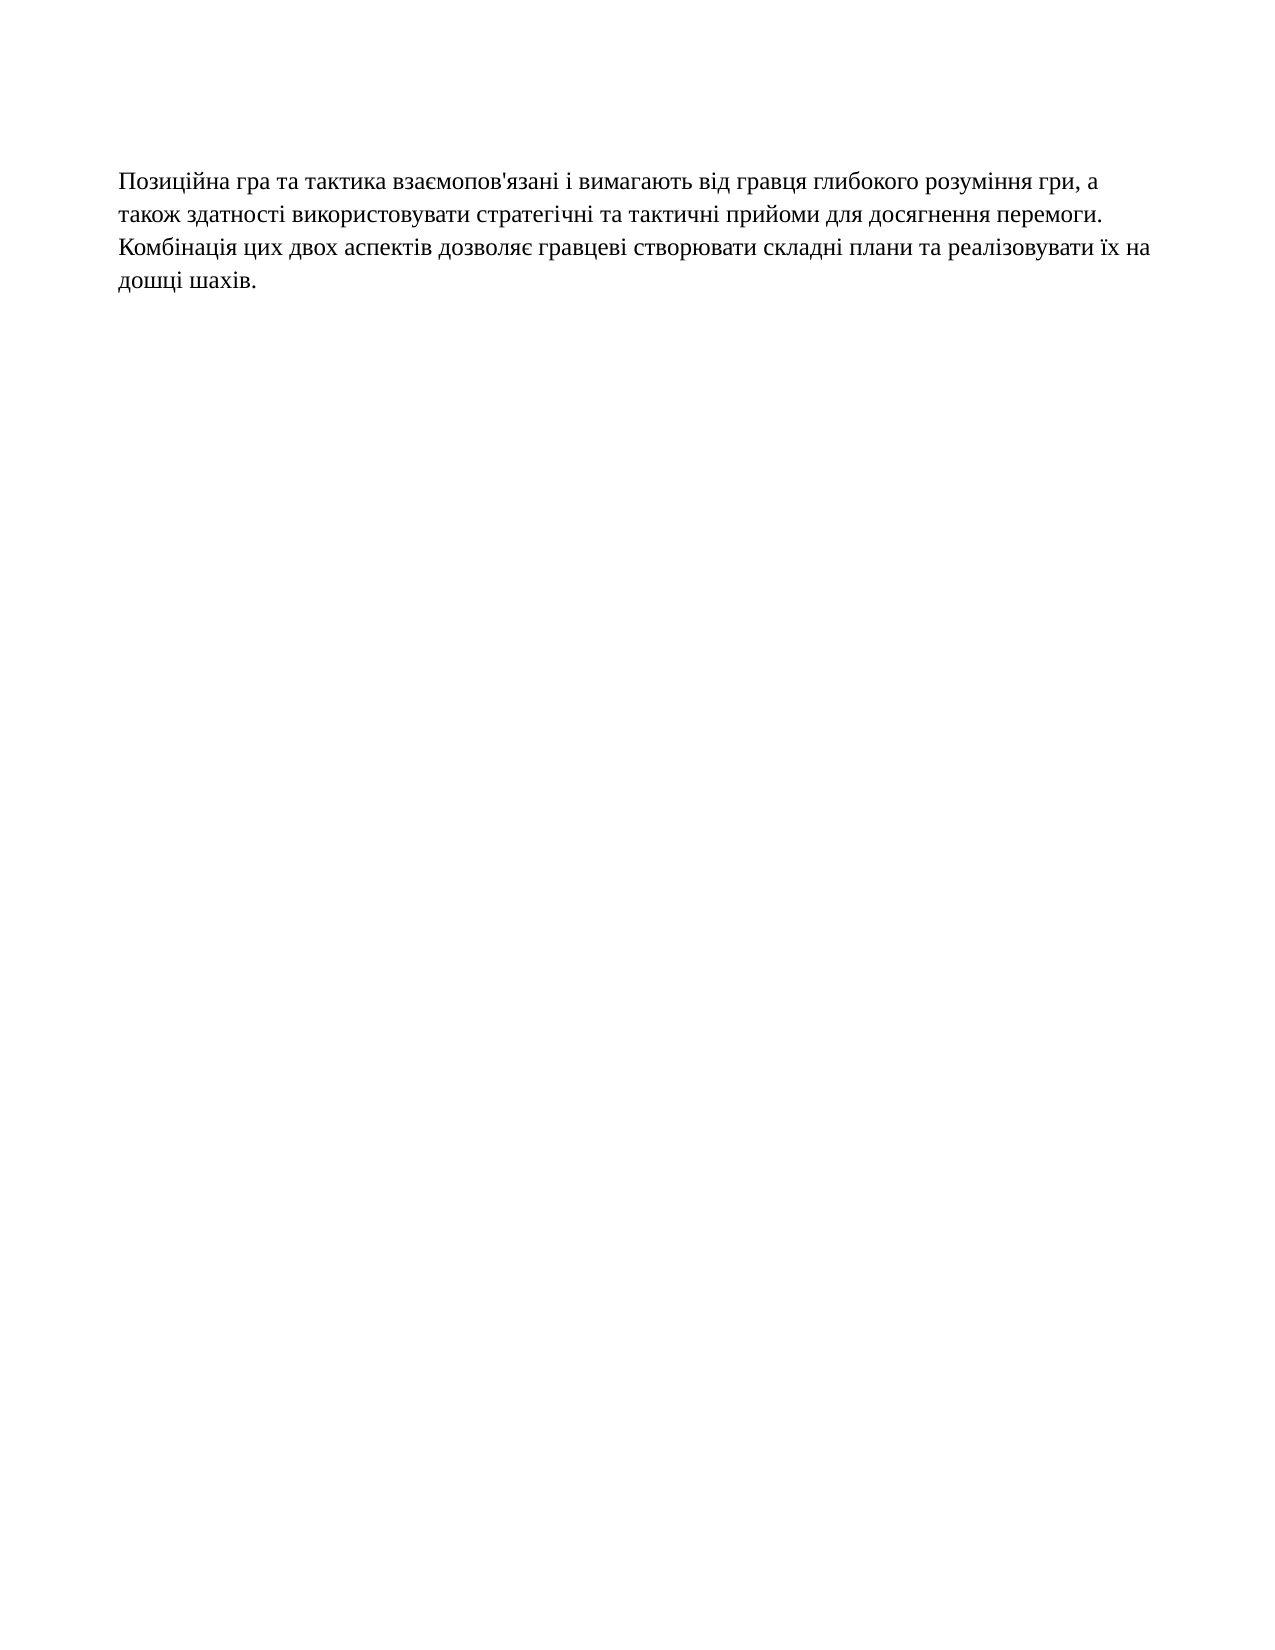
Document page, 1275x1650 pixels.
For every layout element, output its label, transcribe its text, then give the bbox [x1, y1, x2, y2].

text Позиційна гра та тактика взаємопов'язані і вимагають від гравця глибокого розуміння гри, а також здатності використовувати стратегічні та тактичні прийоми для досягнення перемоги. Комбінація цих двох аспектів дозволяє гравцеві створювати складні плани та реалізовувати їх на дошці шахів. [118, 166, 1157, 293]
